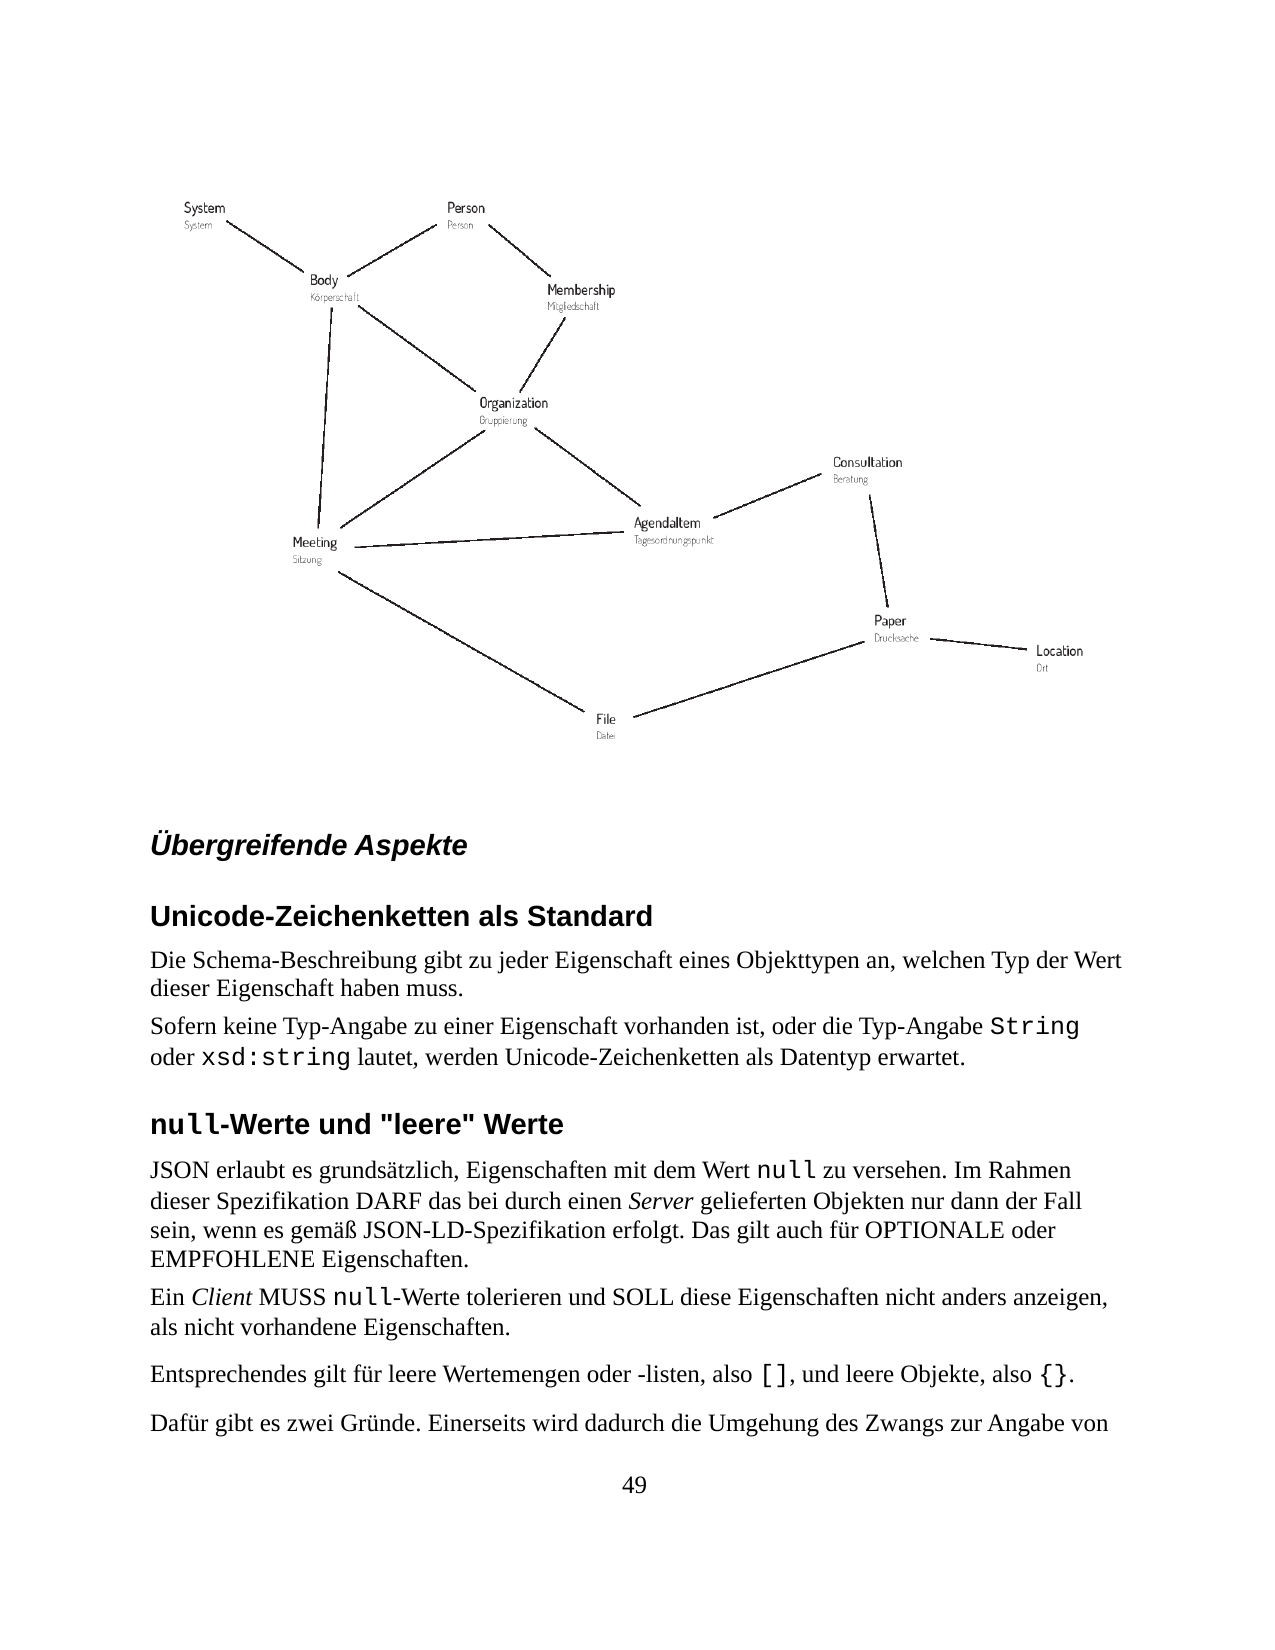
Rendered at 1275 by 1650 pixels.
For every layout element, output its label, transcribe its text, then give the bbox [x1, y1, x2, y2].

text Sofern keine Typ-Angabe zu einer Eigenschaft vorhanden ist, oder die Typ-Angabe String oder xsd:string lautet, werden Unicode-Zeichenketten als Datentyp erwartet. [150, 1011, 1125, 1073]
text Dafür gibt es zwei Gründe. Einerseits wird dadurch die Umgehung des Zwangs zur Angabe von [150, 1408, 1125, 1437]
text Die Schema-Beschreibung gibt zu jeder Eigenschaft eines Objekttypen an, welchen Typ der Wert dieser Eigenschaft haben muss. [150, 945, 1125, 1002]
text Ein Client MUSS null-Werte tolerieren und SOLL diese Eigenschaften nicht anders anzeigen, als nicht vorhandene Eigenschaften. [150, 1282, 1125, 1341]
text Entsprechendes gilt für leere Wertemengen oder -listen, also [], und leere Objekte, also {}. [150, 1359, 1125, 1390]
text JSON erlaubt es grundsätzlich, Eigenschaften mit dem Wert null zu versehen. Im Rahmen dieser Spezifikation DARF das bei durch einen Server gelieferten Objekten nur dann der Fall sein, wenn es gemäß JSON-LD-Spezifikation erfolgt. Das gilt auch für OPTIONALE oder EMPFOHLENE Eigenschaften. [150, 1156, 1125, 1273]
subtitle Übergreifende Aspekte [150, 828, 1125, 861]
subtitle null-Werte und "leere" Werte [150, 1107, 1125, 1143]
subtitle Unicode-Zeichenketten als Standard [150, 899, 1125, 932]
picture [150, 150, 1115, 794]
